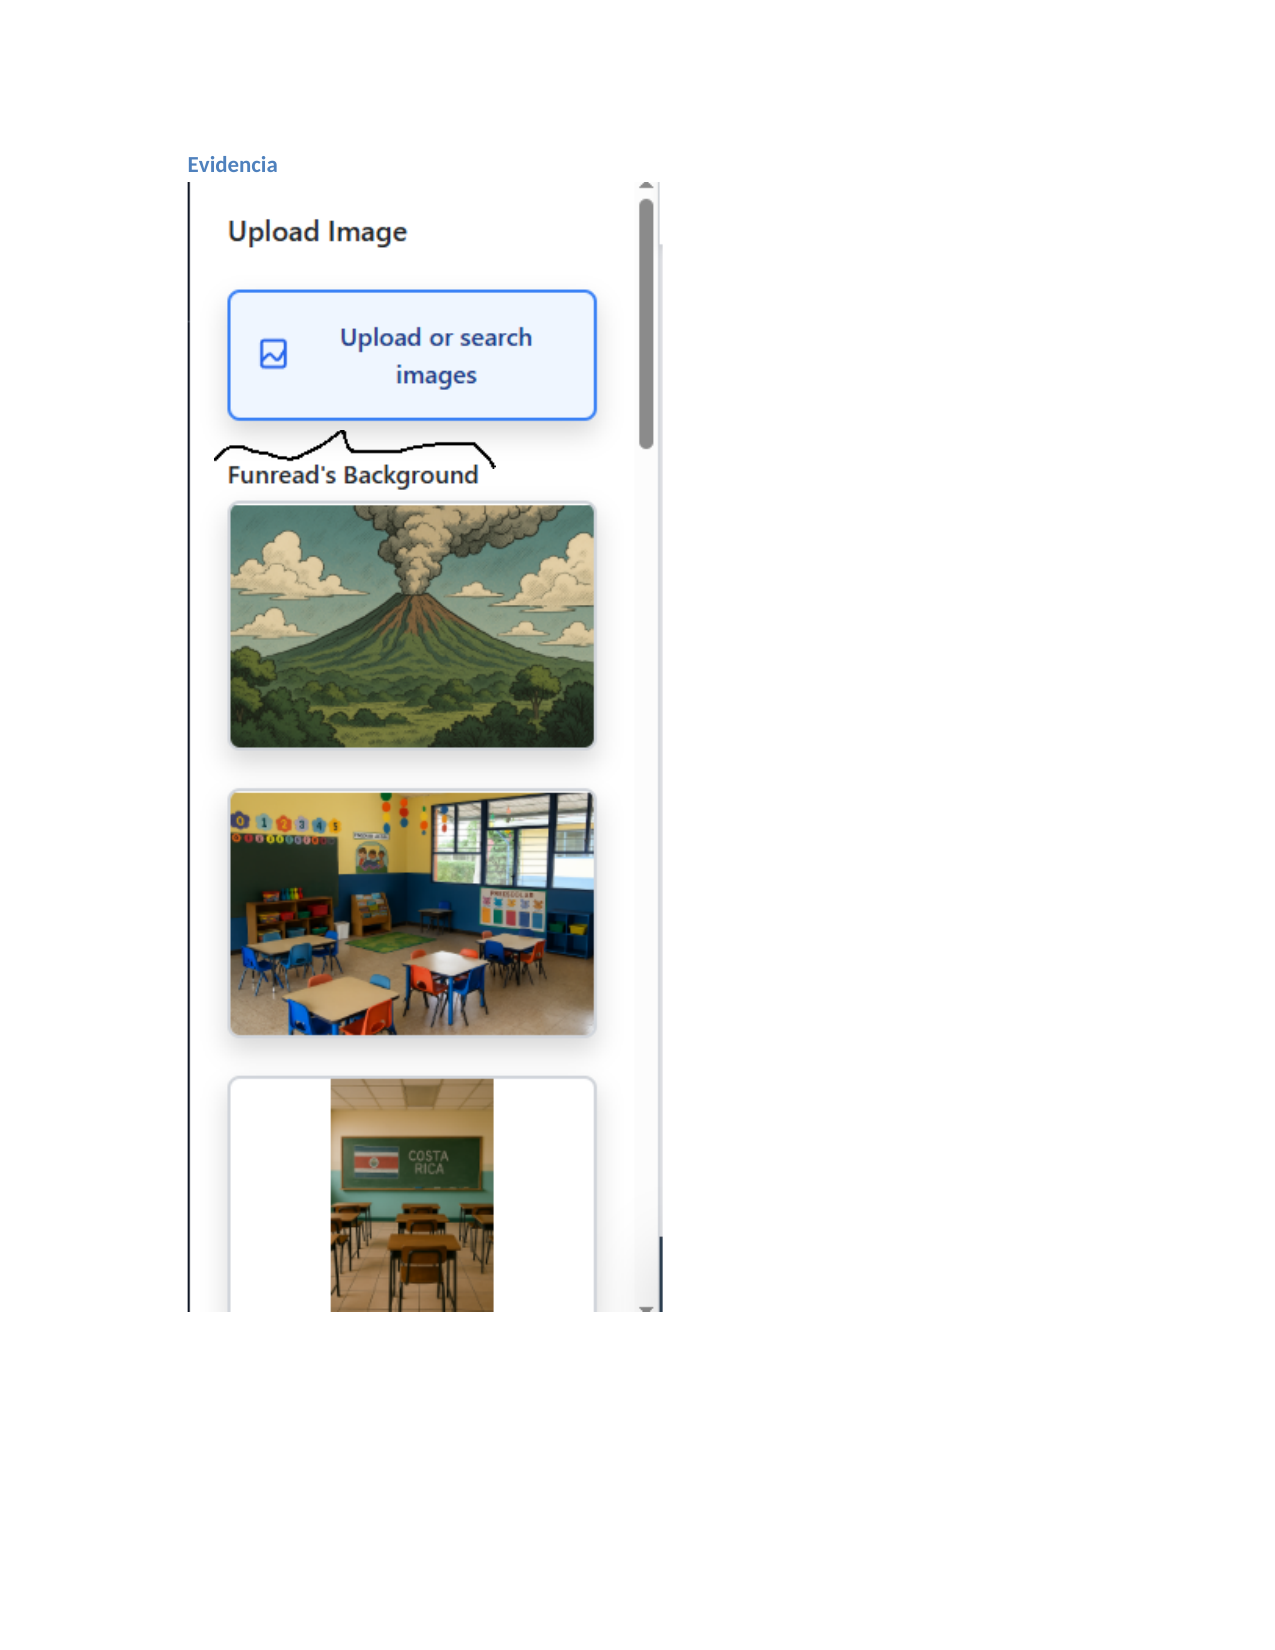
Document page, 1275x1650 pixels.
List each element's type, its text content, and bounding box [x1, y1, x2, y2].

picture [187, 182, 663, 1312]
subtitle Evidencia [187, 150, 1087, 178]
